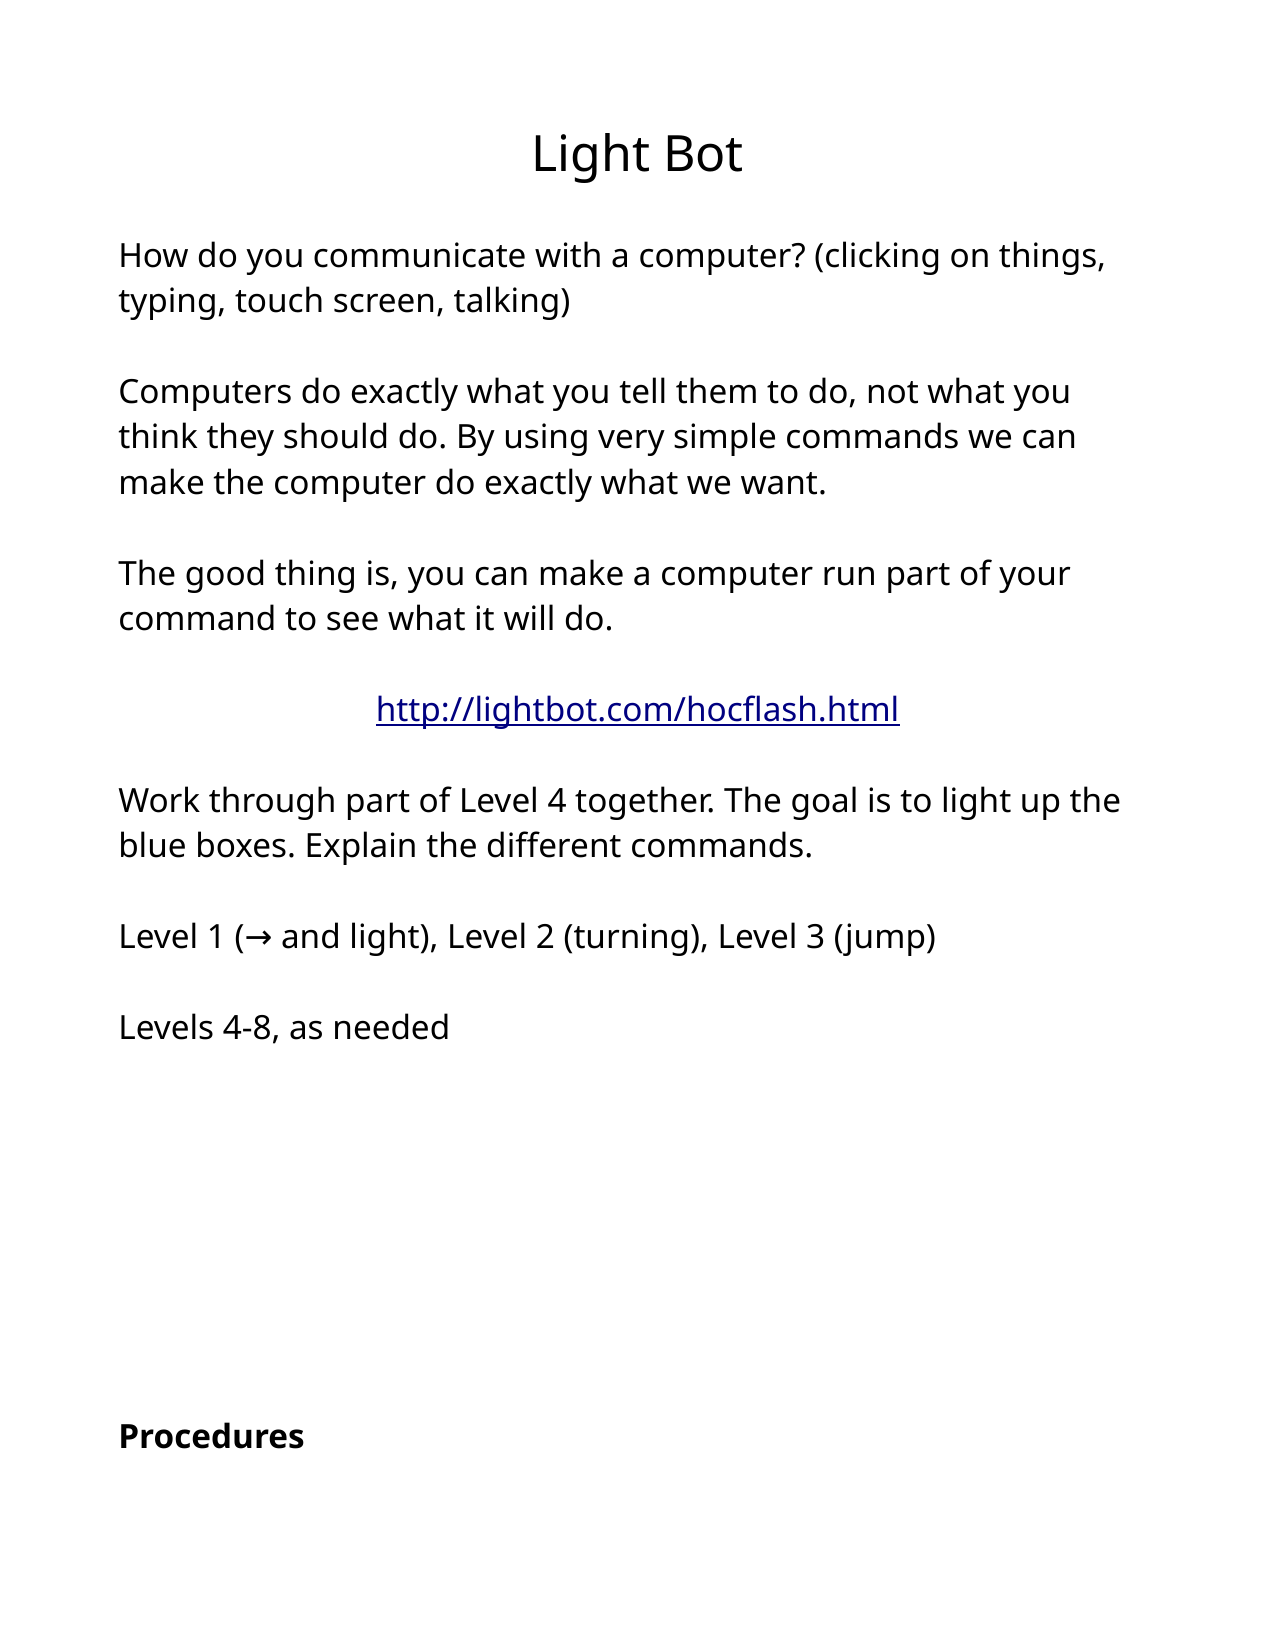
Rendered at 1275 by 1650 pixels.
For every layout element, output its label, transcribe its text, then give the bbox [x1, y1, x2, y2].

text Light Bot [118, 118, 1157, 186]
text How do you communicate with a computer? (clicking on things, typing, touch screen, talking) [118, 232, 1157, 322]
text http://lightbot.com/hocflash.html [118, 686, 1157, 731]
text Procedures [118, 1412, 1157, 1458]
text Level 1 (→ and light), Level 2 (turning), Level 3 (jump) [118, 913, 1157, 958]
text The good thing is, you can make a computer run part of your command to see what it will do. [118, 549, 1157, 640]
text Computers do exactly what you tell them to do, not what you think they should do. By using very simple commands we can make the computer do exactly what we want. [118, 368, 1157, 504]
text Levels 4-8, as needed [118, 1004, 1157, 1049]
text Work through part of Level 4 together. The goal is to light up the blue boxes. Explain the different commands. [118, 777, 1157, 867]
